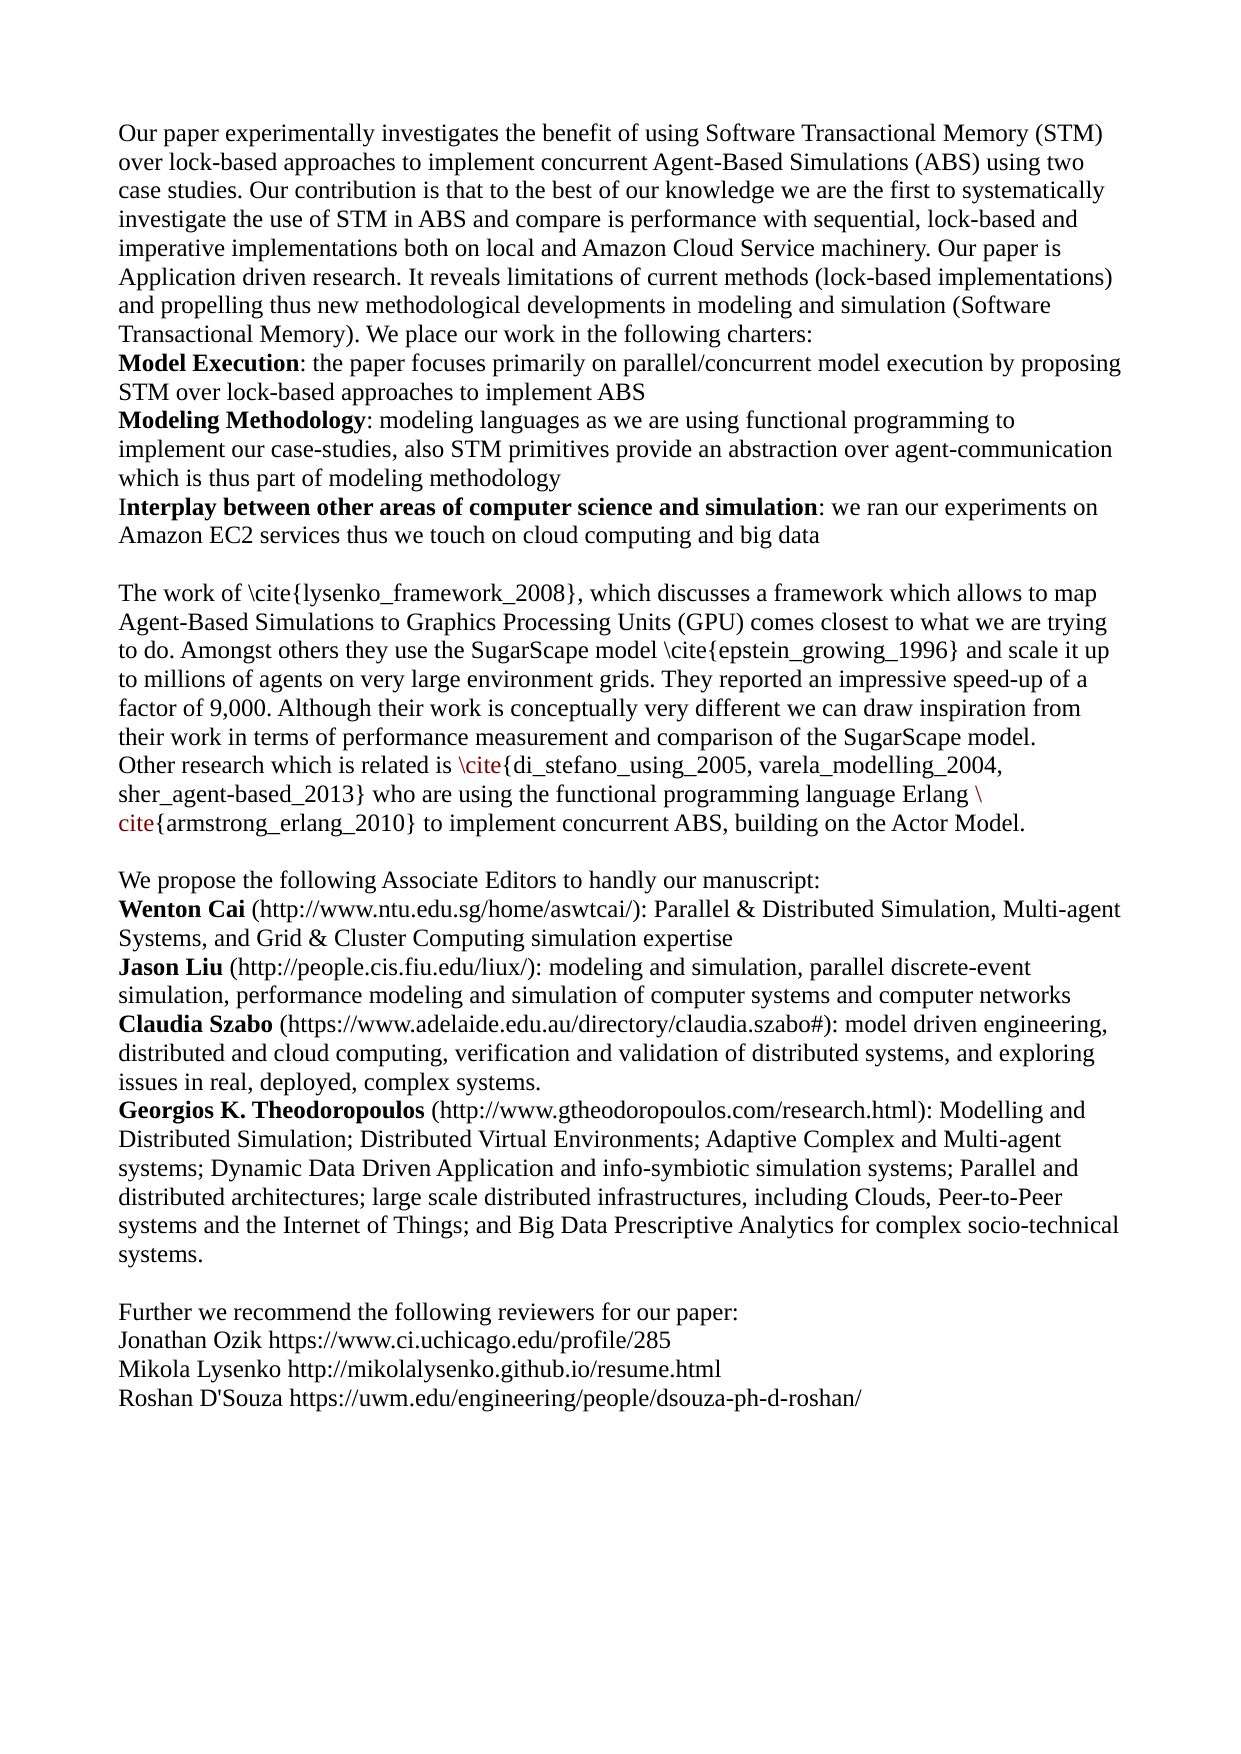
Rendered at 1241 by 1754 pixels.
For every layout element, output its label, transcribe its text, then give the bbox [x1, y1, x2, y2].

text The work of \cite{lysenko_framework_2008}, which discusses a framework which allows to map Agent-Based Simulations to Graphics Processing Units (GPU) comes closest to what we are trying to do. Amongst others they use the SugarScape model \cite{epstein_growing_1996} and scale it up to millions of agents on very large environment grids. They reported an impressive speed-up of a factor of 9,000. Although their work is conceptually very different we can draw inspiration from their work in terms of performance measurement and comparison of the SugarScape model. [118, 578, 1122, 751]
text Interplay between other areas of computer science and simulation: we ran our experiments on Amazon EC2 services thus we touch on cloud computing and big data [118, 492, 1122, 549]
text Roshan D'Souza https://uwm.edu/engineering/people/dsouza-ph-d-roshan/ [118, 1383, 1122, 1412]
text Georgios K. Theodoropoulos (http://www.gtheodoropoulos.com/research.html): Modelling and Distributed Simulation; Distributed Virtual Environments; Adaptive Complex and Multi-agent systems; Dynamic Data Driven Application and info-symbiotic simulation systems; Parallel and distributed architectures; large scale distributed infrastructures, including Clouds, Peer-to-Peer systems and the Internet of Things; and Big Data Prescriptive Analytics for complex socio-technical systems. [118, 1096, 1122, 1268]
text Claudia Szabo (https://www.adelaide.edu.au/directory/claudia.szabo#): model driven engineering, distributed and cloud computing, verification and validation of distributed systems, and exploring issues in real, deployed, complex systems. [118, 1009, 1122, 1096]
text We propose the following Associate Editors to handly our manuscript: [118, 866, 1122, 894]
text Jonathan Ozik https://www.ci.uchicago.edu/profile/285 [118, 1326, 1122, 1354]
text Wenton Cai (http://www.ntu.edu.sg/home/aswtcai/): Parallel & Distributed Simulation, Multi-agent Systems, and Grid & Cluster Computing simulation expertise [118, 894, 1122, 952]
text Further we recommend the following reviewers for our paper: [118, 1297, 1122, 1326]
text Other research which is related is \cite{di_stefano_using_2005, varela_modelling_2004, sher_agent-based_2013} who are using the functional programming language Erlang \cite{armstrong_erlang_2010} to implement concurrent ABS, building on the Actor Model. [118, 751, 1122, 837]
text Jason Liu (http://people.cis.fiu.edu/liux/): modeling and simulation, parallel discrete-event simulation, performance modeling and simulation of computer systems and computer networks [118, 952, 1122, 1009]
text Modeling Methodology: modeling languages as we are using functional programming to implement our case-studies, also STM primitives provide an abstraction over agent-communication which is thus part of modeling methodology [118, 406, 1122, 492]
text Model Execution: the paper focuses primarily on parallel/concurrent model execution by proposing STM over lock-based approaches to implement ABS [118, 348, 1122, 406]
text Mikola Lysenko http://mikolalysenko.github.io/resume.html [118, 1354, 1122, 1383]
text Our paper experimentally investigates the benefit of using Software Transactional Memory (STM) over lock-based approaches to implement concurrent Agent-Based Simulations (ABS) using two case studies. Our contribution is that to the best of our knowledge we are the first to systematically investigate the use of STM in ABS and compare is performance with sequential, lock-based and imperative implementations both on local and Amazon Cloud Service machinery. Our paper is Application driven research. It reveals limitations of current methods (lock-based implementations) and propelling thus new methodological developments in modeling and simulation (Software Transactional Memory). We place our work in the following charters: [118, 118, 1122, 348]
